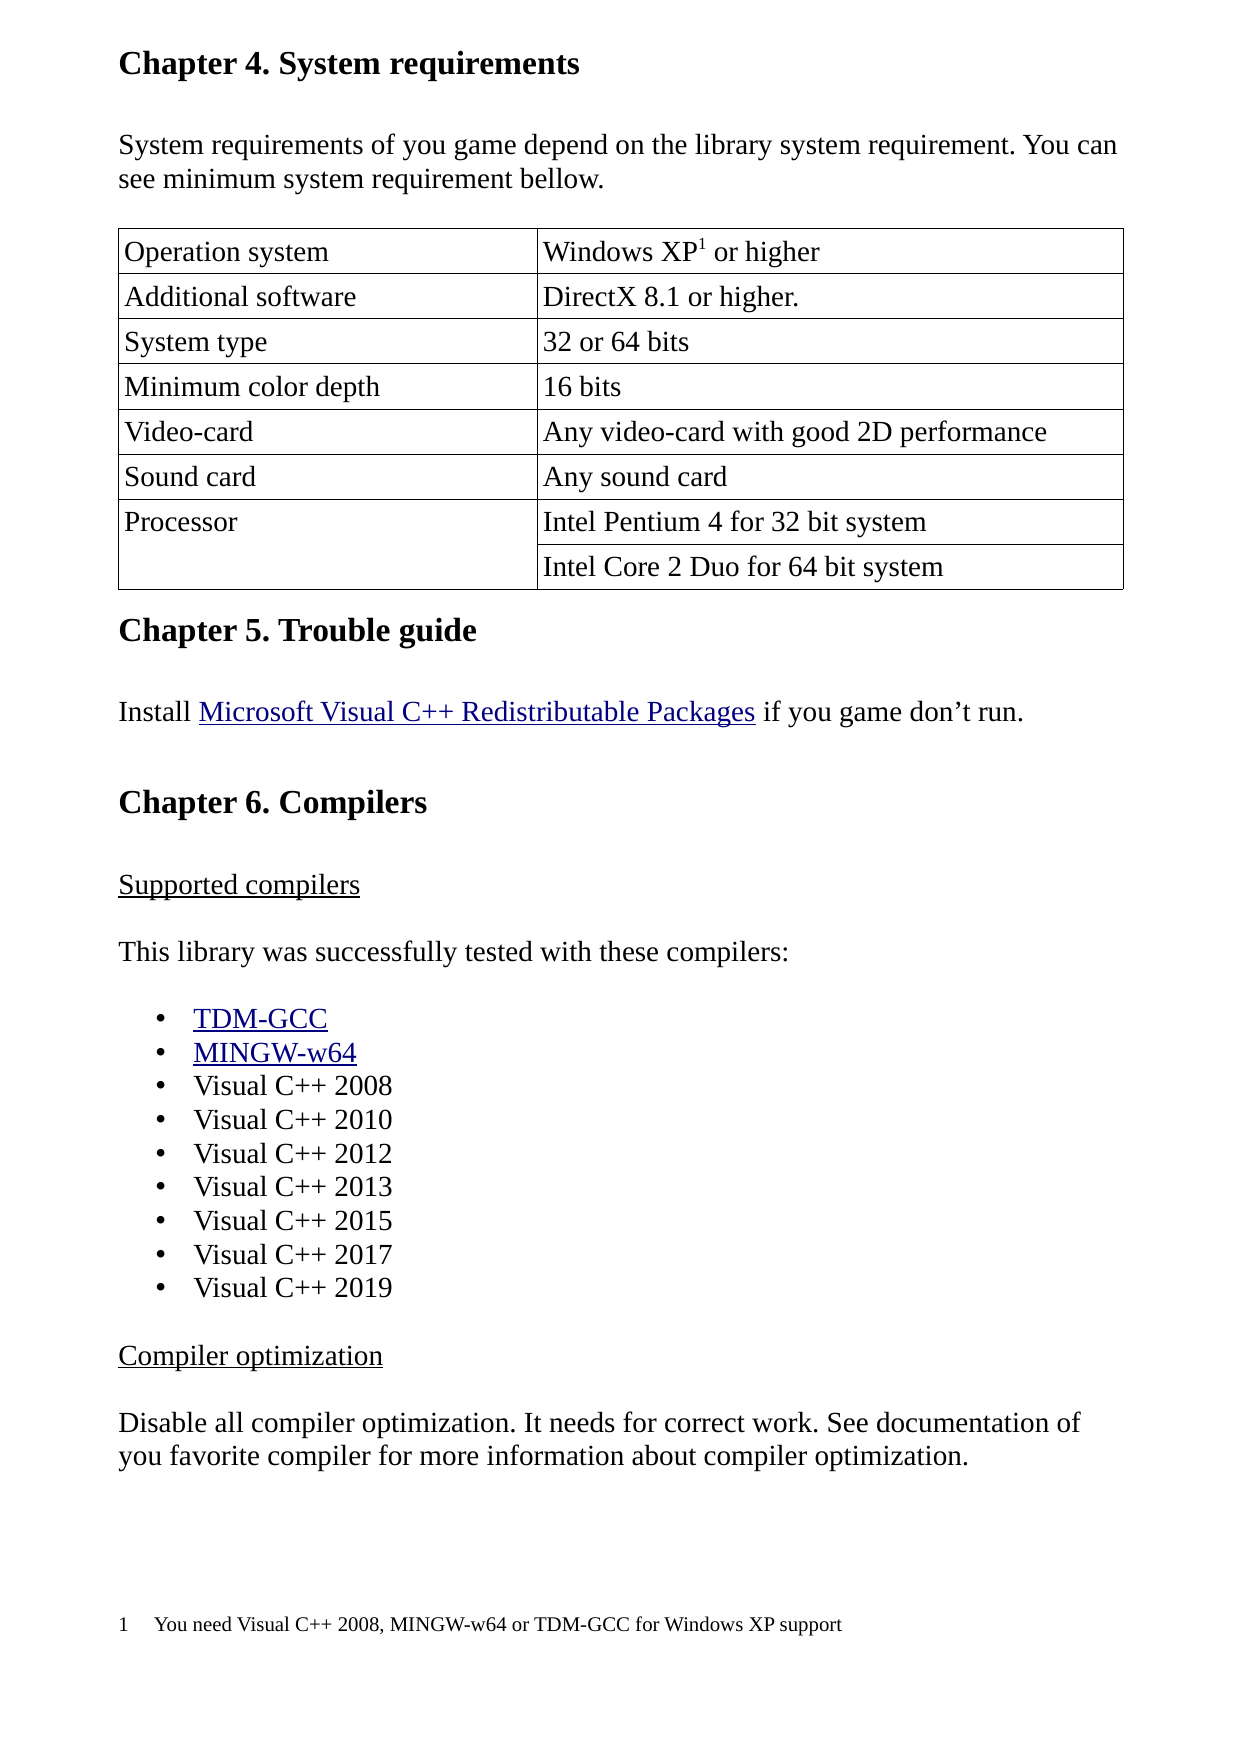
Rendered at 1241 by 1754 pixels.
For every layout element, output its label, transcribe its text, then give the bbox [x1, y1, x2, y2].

list TDM-GCC [156, 1001, 1122, 1035]
list MINGW-w64 [156, 1035, 1122, 1068]
text Disable all compiler optimization. It needs for correct work. See documentation of you favorite compiler for more information about compiler optimization. [118, 1405, 1122, 1472]
subtitle Chapter 4. System requirements [118, 43, 1122, 81]
text Supported compilers [118, 867, 1122, 901]
table_cell Intel Pentium 4 for 32 bit system [538, 500, 1123, 544]
table_cell Processor [119, 500, 537, 589]
table_cell System type [119, 319, 537, 363]
table_cell DirectX 8.1 or higher. [538, 274, 1123, 318]
table_cell Intel Core 2 Duo for 64 bit system [538, 545, 1123, 589]
list Visual C++ 2017 [156, 1237, 1122, 1270]
text Compiler optimization [118, 1338, 1122, 1371]
table_cell Sound card [119, 455, 537, 499]
text System requirements of you game depend on the library system requirement. You can see minimum system requirement bellow. [118, 127, 1122, 194]
table_cell Any video-card with good 2D performance [538, 410, 1123, 453]
table_header Windows XP or higher [538, 229, 1123, 273]
list Visual C++ 2012 [156, 1136, 1122, 1169]
list Visual C++ 2010 [156, 1102, 1122, 1136]
table_cell Any sound card [538, 455, 1123, 499]
table_cell 16 bits [538, 364, 1123, 408]
table_cell Additional software [119, 274, 537, 318]
subtitle Chapter 6. Compilers [118, 782, 1122, 821]
table_cell 32 or 64 bits [538, 319, 1123, 363]
list Visual C++ 2015 [156, 1203, 1122, 1237]
table_header Operation system [119, 229, 537, 273]
list Visual C++ 2019 [156, 1270, 1122, 1304]
text This library was successfully tested with these compilers: [118, 934, 1122, 968]
table_cell Minimum color depth [119, 364, 537, 408]
subtitle Chapter 5. Trouble guide [118, 610, 1122, 648]
list Visual C++ 2013 [156, 1169, 1122, 1203]
text Install Microsoft Visual C++ Redistributable Packages if you game don’t run. [118, 694, 1122, 728]
table_cell Video-card [119, 410, 537, 453]
list Visual C++ 2008 [156, 1068, 1122, 1102]
